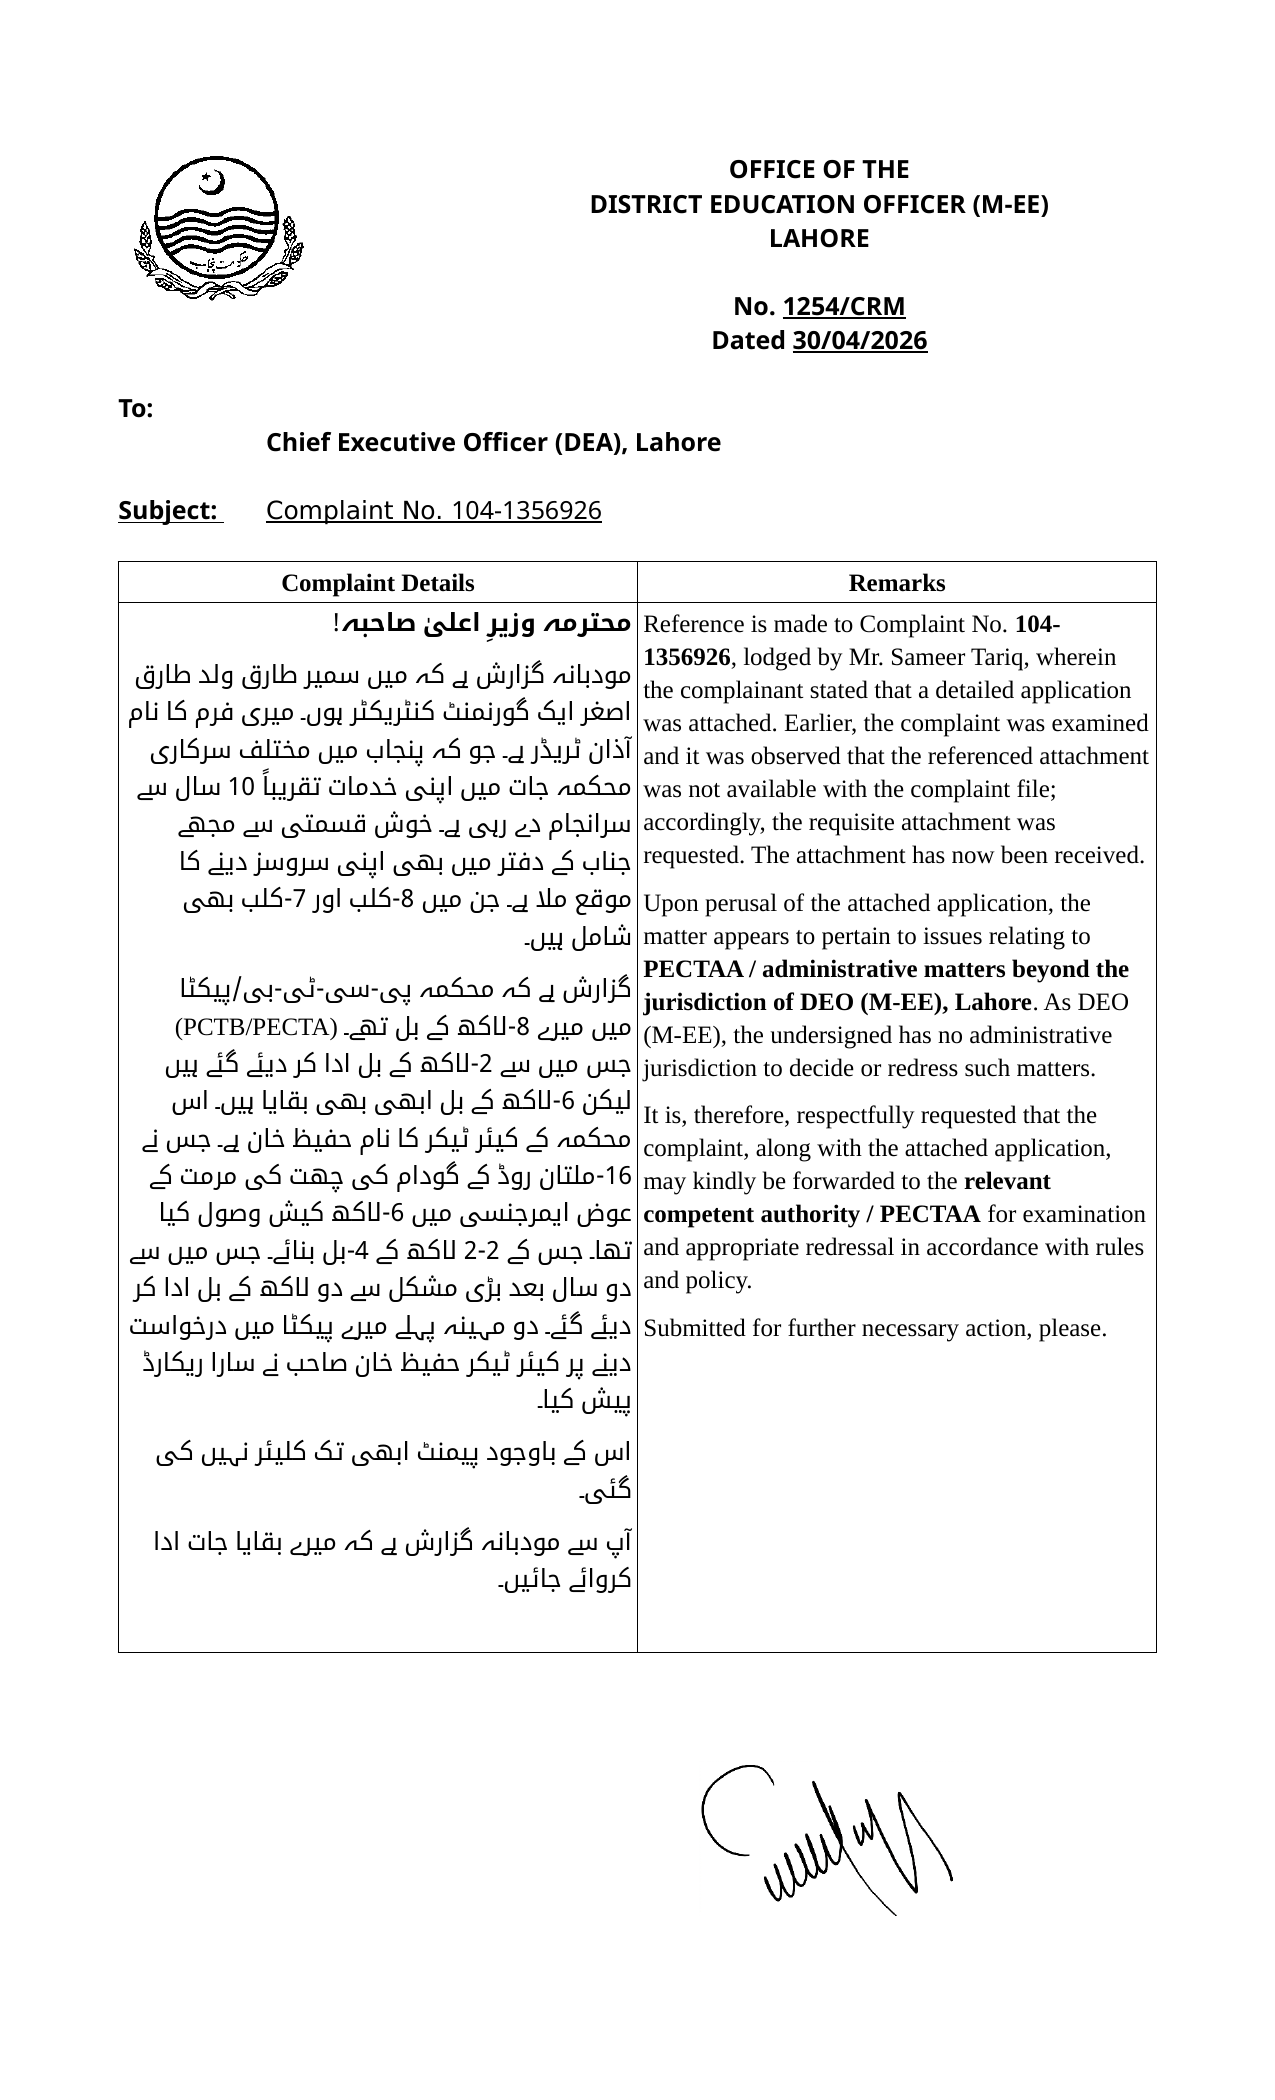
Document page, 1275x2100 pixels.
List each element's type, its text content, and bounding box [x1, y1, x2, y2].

text Chief Executive Officer (DEA), Lahore [118, 425, 1157, 459]
picture [130, 152, 308, 307]
table_header OFFICE OF THE DISTRICT EDUCATION OFFICER (M-EE) LAHORE No. 1254/CRM Dated 30/04/2026 [373, 152, 1116, 357]
picture [715, 1761, 975, 1919]
text Subject: Complaint No. 104-1356926 [118, 493, 1157, 527]
table_cell محترمہ وزیرِ اعلیٰ صاحبہ! مودبانہ گزارش ہے کہ میں سمیر طارق ولد طارق اصغر ایک گورنمنٹ کنٹریکٹر ہوں۔ میری فرم کا نام آذان ٹریڈر ہے۔ جو کہ پنجاب میں مختلف سرکاری محکمہ جات میں اپنی خدمات تقریباً 10 سال سے سرانجام دے رہی ہے۔ خوش قسمتی سے مجھے جناب کے دفتر میں بھی اپنی سروسز دینے کا موقع ملا ہے۔ جن میں 8-کلب اور 7-کلب بھی شامل ہیں۔ گزارش ہے کہ محکمہ پی-سی-ٹی-بی/پیکٹا (PCTB/PECTA) میں میرے 8-لاکھ کے بل تھے۔ جس میں سے 2-لاکھ کے بل ادا کر دیئے گئے ہیں لیکن 6-لاکھ کے بل ابھی بھی بقایا ہیں۔ اس محکمہ کے کیئر ٹیکر کا نام حفیظ خان ہے۔ جس نے 16-ملتان روڈ کے گودام کی چھت کی مرمت کے عوض ایمرجنسی میں 6-لاکھ کیش وصول کیا تھا۔ جس کے 2-2 لاکھ کے 4-بل بنائے۔ جس میں سے دو سال بعد بڑی مشکل سے دو لاکھ کے بل ادا کر دیئے گئے۔ دو مہینہ پہلے میرے پیکٹا میں درخواست دینے پر کیئر ٹیکر حفیظ خان صاحب نے سارا ریکارڈ پیش کیا۔ اس کے باوجود پیمنٹ ابھی تک کلیئر نہیں کی گئی۔ آپ سے مودبانہ گزارش ہے کہ میرے بقایا جات ادا کروائے جائیں۔ [119, 603, 637, 1652]
table_cell Reference is made to Complaint No. 104-1356926, lodged by Mr. Sameer Tariq, wherein the complainant stated that a detailed application was attached. Earlier, the complaint was examined and it was observed that the referenced attachment was not available with the complaint file; accordingly, the requisite attachment was requested. The attachment has now been received. Upon perusal of the attached application, the matter appears to pertain to issues relating to PECTAA / administrative matters beyond the jurisdiction of DEO (M-EE), Lahore. As DEO (M-EE), the undersigned has no administrative jurisdiction to decide or redress such matters. It is, therefore, respectfully requested that the complaint, along with the attached application, may kindly be forwarded to the relevant competent authority / PECTAA for examination and appropriate redressal in accordance with rules and policy. Submitted for further necessary action, please. [638, 603, 1156, 1652]
table_header [118, 152, 373, 357]
table_header Remarks [638, 562, 1156, 602]
text To: [118, 391, 1157, 425]
table_header Complaint Details [119, 562, 637, 602]
